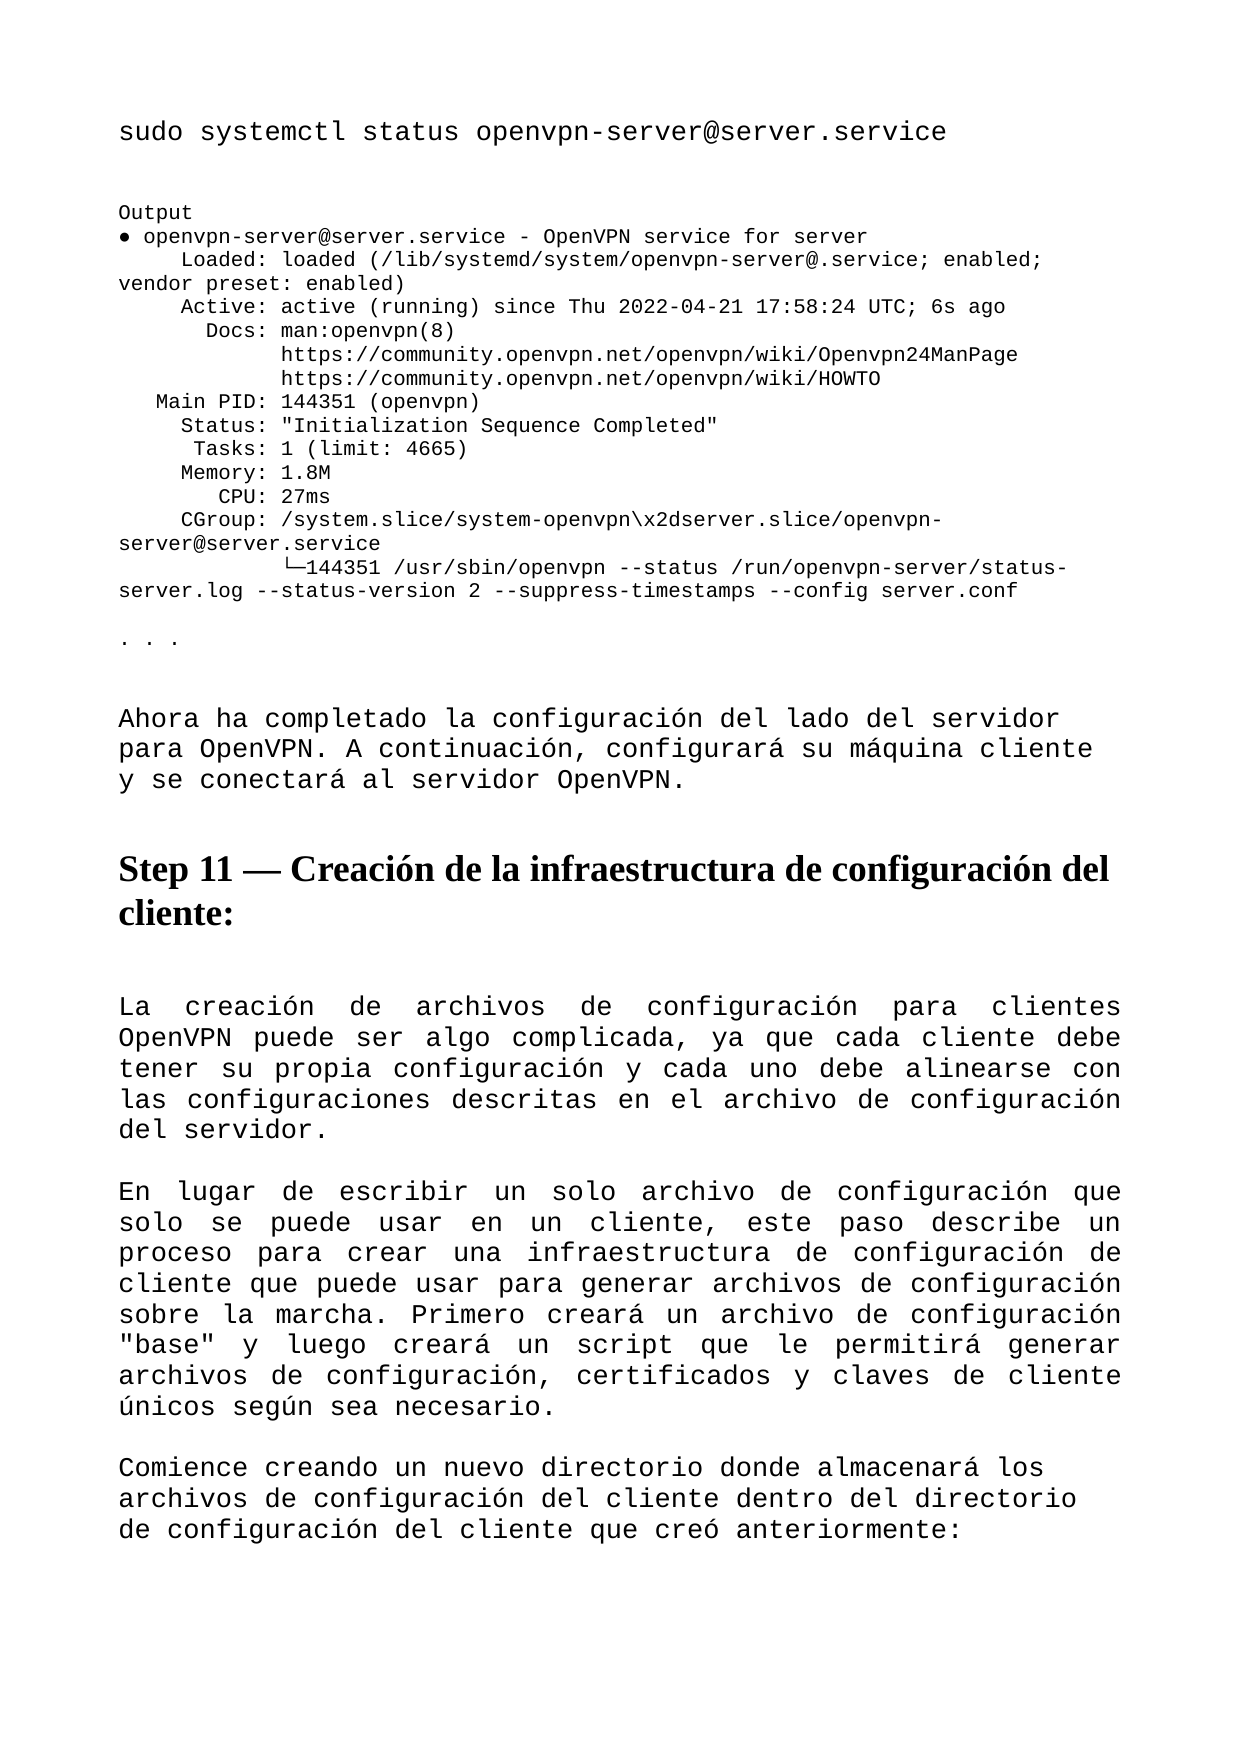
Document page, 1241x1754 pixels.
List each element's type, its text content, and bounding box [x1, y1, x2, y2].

text Ahora ha completado la configuración del lado del servidor para OpenVPN. A continuación, configurará su máquina cliente y se conectará al servidor OpenVPN. [118, 704, 1122, 797]
text Docs: man:openvpn(8) [118, 320, 1122, 344]
text Comience creando un nuevo directorio donde almacenará los archivos de configuración del cliente dentro del directorio de configuración del cliente que creó anteriormente: [118, 1454, 1122, 1546]
text Main PID: 144351 (openvpn) [118, 391, 1122, 415]
text https://community.openvpn.net/openvpn/wiki/Openvpn24ManPage [118, 344, 1122, 367]
text Status: "Initialization Sequence Completed" [118, 415, 1122, 438]
text └─144351 /usr/sbin/openvpn --status /run/openvpn-server/status-server.log --status-version 2 --suppress-timestamps --config server.conf [118, 557, 1122, 604]
text Loaded: loaded (/lib/systemd/system/openvpn-server@.service; enabled; vendor preset: enabled) [118, 249, 1122, 297]
text Memory: 1.8M [118, 462, 1122, 486]
text sudo systemctl status openvpn-server@server.service [118, 118, 1122, 149]
text https://community.openvpn.net/openvpn/wiki/HOWTO [118, 367, 1122, 391]
text Output [118, 202, 1122, 226]
text La creación de archivos de configuración para clientes OpenVPN puede ser algo complicada, ya que cada cliente debe tener su propia configuración y cada uno debe alinearse con las configuraciones descritas en el archivo de configuración del servidor. [118, 993, 1122, 1147]
subtitle Step 11 — Creación de la infraestructura de configuración del cliente: [118, 847, 1122, 933]
text CPU: 27ms [118, 486, 1122, 509]
text En lugar de escribir un solo archivo de configuración que solo se puede usar en un cliente, este paso describe un proceso para crear una infraestructura de configuración de cliente que puede usar para generar archivos de configuración sobre la marcha. Primero creará un archivo de configuración "base" y luego creará un script que le permitirá generar archivos de configuración, certificados y claves de cliente únicos según sea necesario. [118, 1178, 1122, 1423]
text Active: active (running) since Thu 2022-04-21 17:58:24 UTC; 6s ago [118, 297, 1122, 320]
text Tasks: 1 (limit: 4665) [118, 438, 1122, 462]
text ● openvpn-server@server.service - OpenVPN service for server [118, 226, 1122, 249]
text CGroup: /system.slice/system-openvpn\x2dserver.slice/openvpn-server@server.service [118, 509, 1122, 557]
text . . . [118, 628, 1122, 651]
